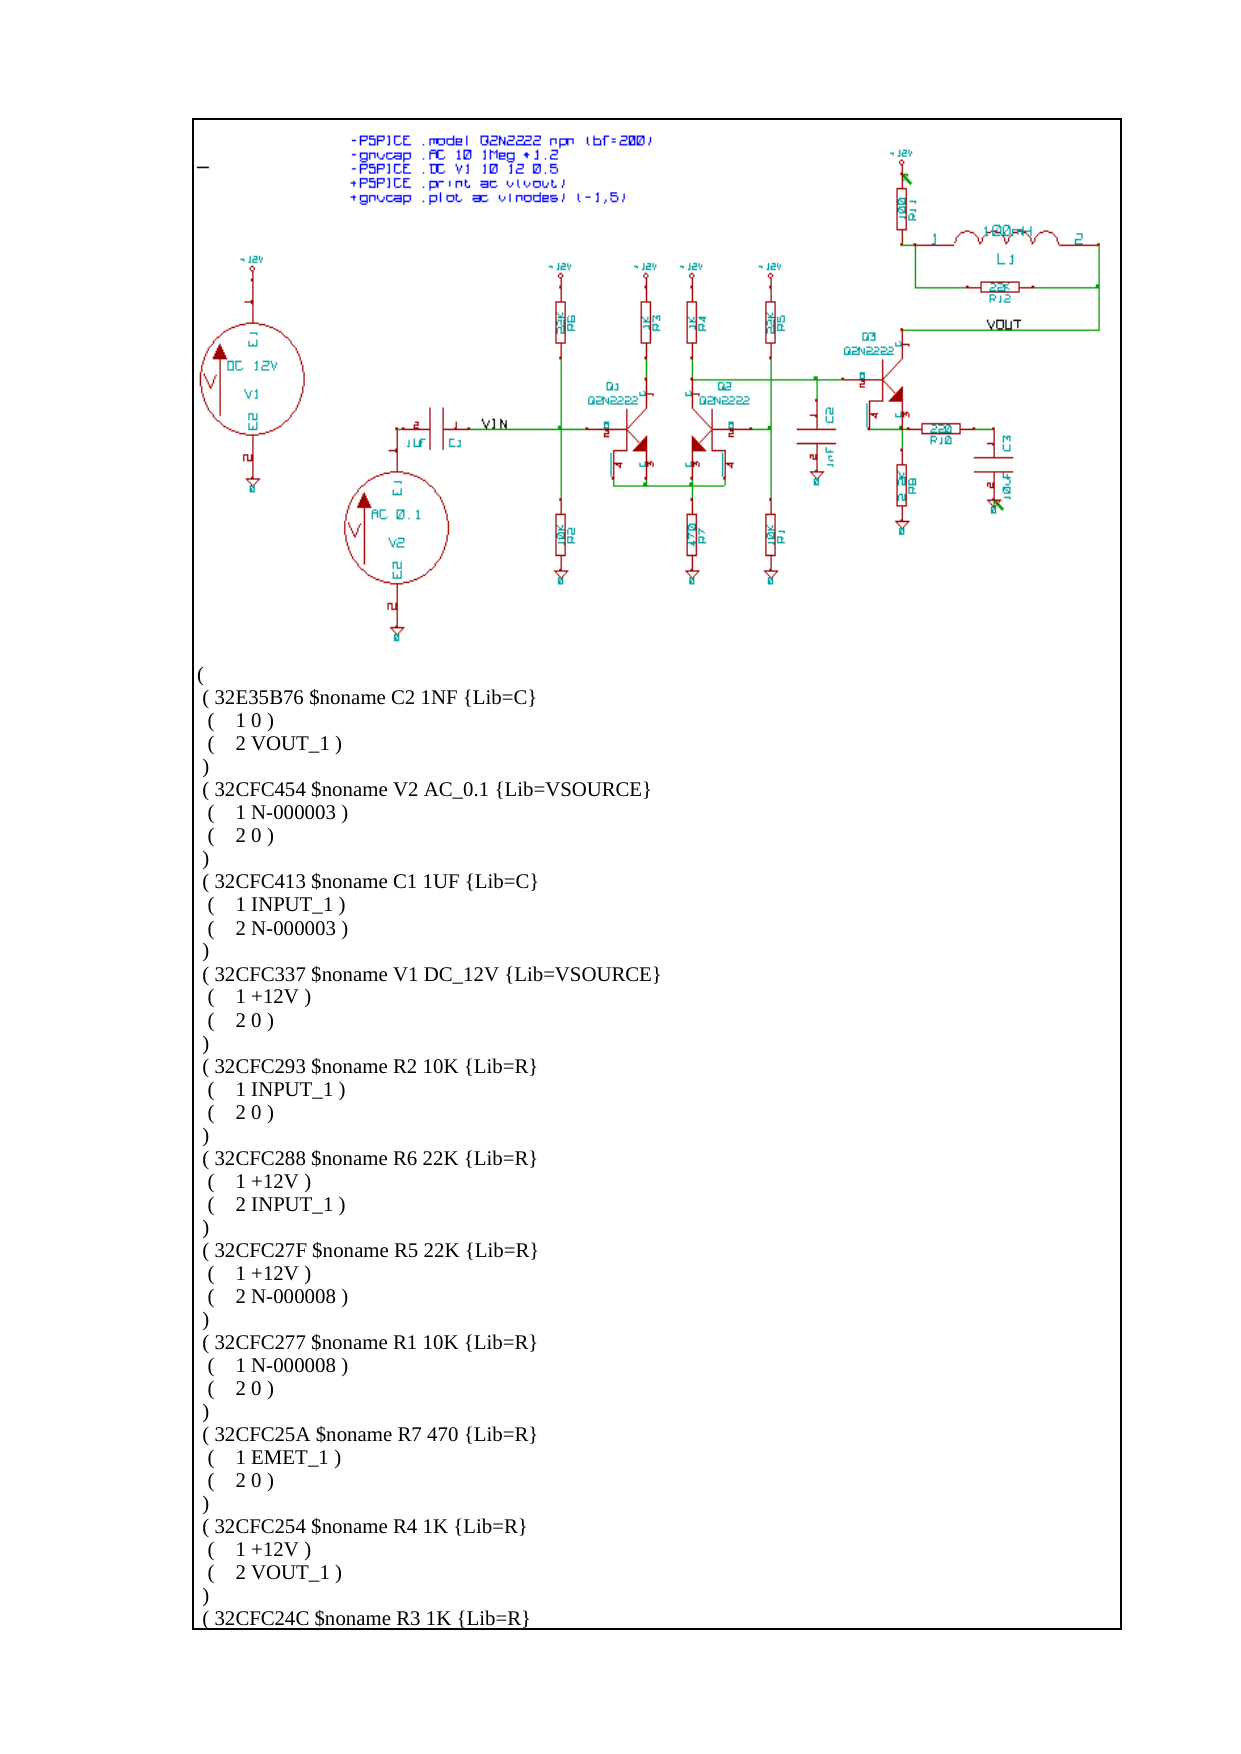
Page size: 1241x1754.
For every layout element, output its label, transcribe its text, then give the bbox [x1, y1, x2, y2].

text ( 1 +12V ) [194, 1164, 1120, 1188]
text ( 32CFC454 $noname V2 AC_0.1 {Lib=VSOURCE} [194, 773, 1120, 796]
text ( 1 INPUT_1 ) [194, 888, 1120, 911]
text ( 1 +12V ) [194, 1533, 1120, 1556]
text ( 2 0 ) [194, 1372, 1120, 1395]
text ) [194, 750, 1120, 773]
text ( 32CFC24C $noname R3 1K {Lib=R} [194, 1602, 1120, 1628]
picture [196, 123, 1117, 664]
text ( 2 N-000008 ) [194, 1280, 1120, 1303]
text ( 2 0 ) [194, 1096, 1120, 1118]
text ( 32CFC25A $noname R7 470 {Lib=R} [194, 1418, 1120, 1441]
text ( 32CFC288 $noname R6 22K {Lib=R} [194, 1142, 1120, 1164]
text ) [194, 1395, 1120, 1418]
text ) [194, 842, 1120, 865]
text ( 1 +12V ) [194, 1257, 1120, 1280]
text ( 2 0 ) [194, 819, 1120, 842]
text ( [194, 120, 1120, 681]
text ( 32CFC27F $noname R5 22K {Lib=R} [194, 1234, 1120, 1257]
text ( 1 N-000003 ) [194, 796, 1120, 819]
text ( 32CFC293 $noname R2 10K {Lib=R} [194, 1049, 1120, 1072]
text ) [194, 1303, 1120, 1326]
text ( 2 VOUT_1 ) [194, 727, 1120, 750]
text ( 32CFC277 $noname R1 10K {Lib=R} [194, 1326, 1120, 1349]
text ( 2 0 ) [194, 1003, 1120, 1026]
text ) [194, 1579, 1120, 1602]
text ( 2 0 ) [194, 1464, 1120, 1487]
text ) [194, 1487, 1120, 1510]
text ( 2 N-000003 ) [194, 911, 1120, 934]
text ) [194, 934, 1120, 957]
text ) [194, 1211, 1120, 1234]
text ( 1 +12V ) [194, 980, 1120, 1003]
text ( 32CFC337 $noname V1 DC_12V {Lib=VSOURCE} [194, 957, 1120, 980]
text ) [194, 1118, 1120, 1142]
text ( 1 0 ) [194, 704, 1120, 727]
text ( 32CFC254 $noname R4 1K {Lib=R} [194, 1510, 1120, 1533]
text ( 1 N-000008 ) [194, 1349, 1120, 1372]
text ) [194, 1026, 1120, 1049]
text ( 2 INPUT_1 ) [194, 1188, 1120, 1211]
text ( 2 VOUT_1 ) [194, 1556, 1120, 1579]
text ( 32CFC413 $noname C1 1UF {Lib=C} [194, 865, 1120, 888]
text ( 32E35B76 $noname C2 1NF {Lib=C} [194, 681, 1120, 704]
text ( 1 INPUT_1 ) [194, 1072, 1120, 1096]
text ( 1 EMET_1 ) [194, 1441, 1120, 1464]
